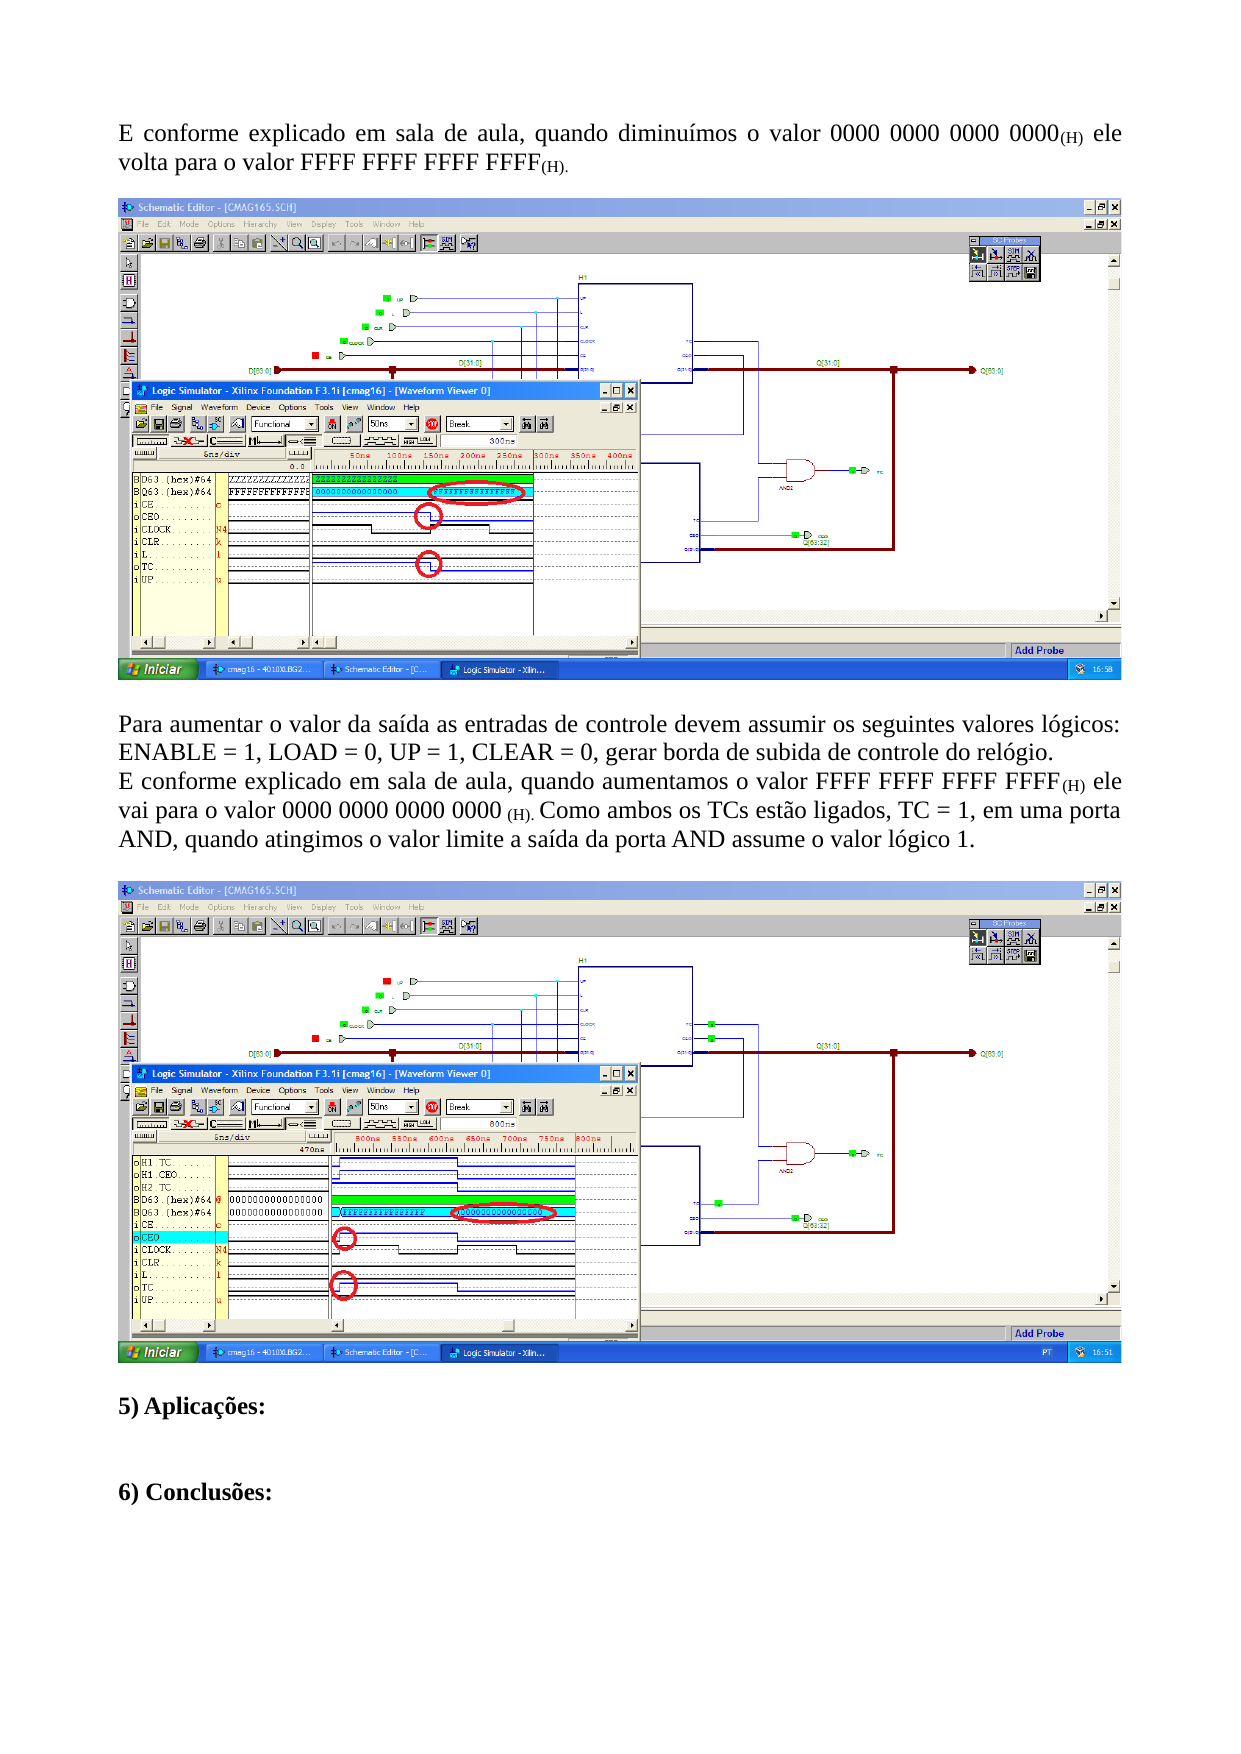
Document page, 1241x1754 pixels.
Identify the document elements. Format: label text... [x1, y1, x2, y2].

text Para aumentar o valor da saída as entradas de controle devem assumir os seguintes valores lógicos: ENABLE = 1, LOAD = 0, UP = 1, CLEAR = 0, gerar borda de subida de controle do relógio. [118, 709, 1122, 766]
text E conforme explicado em sala de aula, quando aumentamos o valor FFFF FFFF FFFF FFFF(H) ele vai para o valor 0000 0000 0000 0000 (H). Como ambos os TCs estão ligados, TC = 1, em uma porta AND, quando atingimos o valor limite a saída da porta AND assume o valor lógico 1. [118, 766, 1122, 852]
text E conforme explicado em sala de aula, quando diminuímos o valor 0000 0000 0000 0000(H) ele volta para o valor FFFF FFFF FFFF FFFF(H). [118, 118, 1122, 176]
text 5) Aplicações: [118, 1391, 1122, 1420]
text 6) Conclusões: [118, 1477, 1122, 1506]
